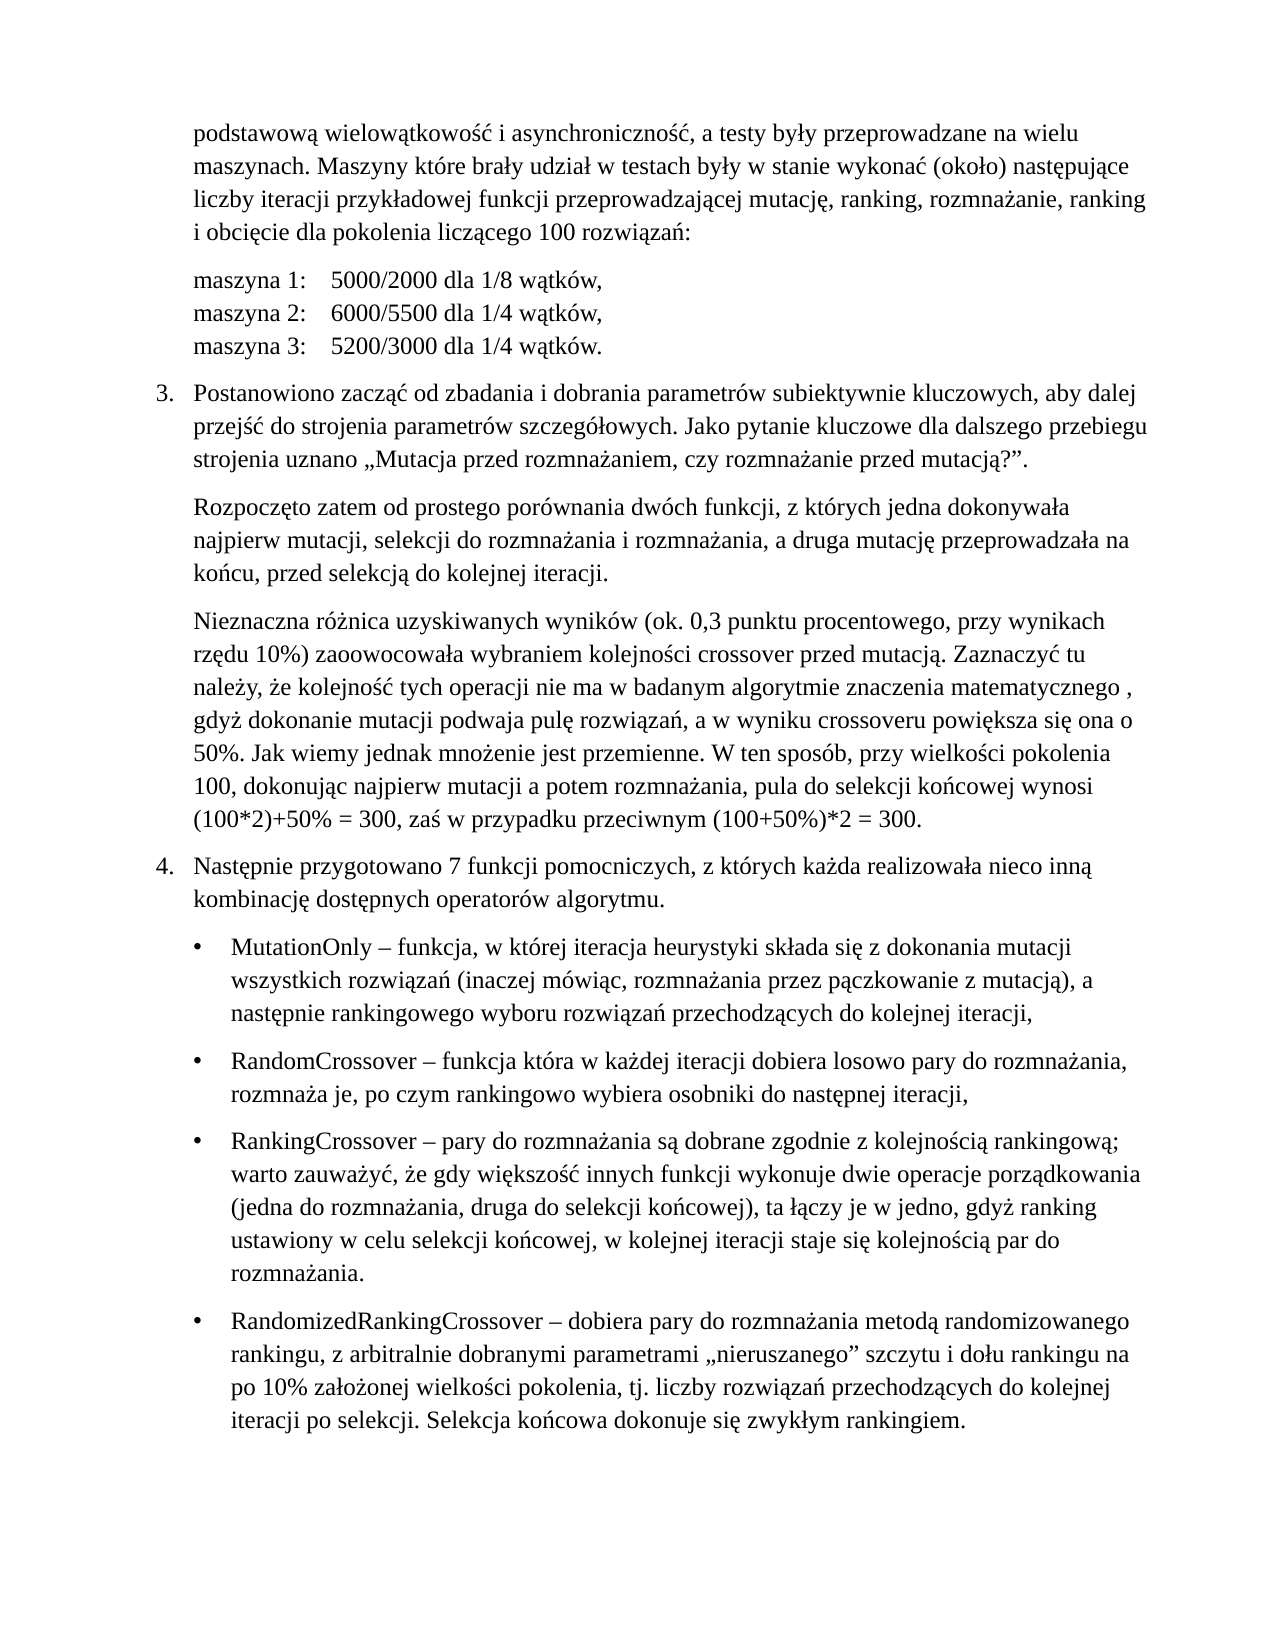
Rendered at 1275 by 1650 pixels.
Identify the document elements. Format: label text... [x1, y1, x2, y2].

list RankingCrossover – pary do rozmnażania są dobrane zgodnie z kolejnością rankingową; warto zauważyć, że gdy większość innych funkcji wykonuje dwie operacje porządkowania (jedna do rozmnażania, druga do selekcji końcowej), ta łączy je w jedno, gdyż ranking ustawiony w celu selekcji końcowej, w kolejnej iteracji staje się kolejnością par do rozmnażania. [193, 1126, 1157, 1287]
list Następnie przygotowano 7 funkcji pomocniczych, z których każda realizowała nieco inną kombinację dostępnych operatorów algorytmu. [156, 851, 1157, 913]
list Postanowiono zacząć od zbadania i dobrania parametrów subiektywnie kluczowych, aby dalej przejść do strojenia parametrów szczegółowych. Jako pytanie kluczowe dla dalszego przebiegu strojenia uznano „Mutacja przed rozmnażaniem, czy rozmnażanie przed mutacją?”. [156, 378, 1157, 473]
list Nieznaczna różnica uzyskiwanych wyników (ok. 0,3 punktu procentowego, przy wynikach rzędu 10%) zaoowocowała wybraniem kolejności crossover przed mutacją. Zaznaczyć tu należy, że kolejność tych operacji nie ma w badanym algorytmie znaczenia matematycznego , gdyż dokonanie mutacji podwaja pulę rozwiązań, a w wyniku crossoveru powiększa się ona o 50%. Jak wiemy jednak mnożenie jest przemienne. W ten sposób, przy wielkości pokolenia 100, dokonując najpierw mutacji a potem rozmnażania, pula do selekcji końcowej wynosi (100*2)+50% = 300, zaś w przypadku przeciwnym (100+50%)*2 = 300. [156, 606, 1157, 833]
list maszyna 1: 5000/2000 dla 1/8 wątków, maszyna 2: 6000/5500 dla 1/4 wątków, maszyna 3: 5200/3000 dla 1/4 wątków. [156, 265, 1157, 359]
list RandomCrossover – funkcja która w każdej iteracji dobiera losowo pary do rozmnażania, rozmnaża je, po czym rankingowo wybiera osobniki do następnej iteracji, [193, 1046, 1157, 1107]
list RandomizedRankingCrossover – dobiera pary do rozmnażania metodą randomizowanego rankingu, z arbitralnie dobranymi parametrami „nieruszanego” szczytu i dołu rankingu na po 10% założonej wielkości pokolenia, tj. liczby rozwiązań przechodzących do kolejnej iteracji po selekcji. Selekcja końcowa dokonuje się zwykłym rankingiem. [193, 1306, 1157, 1434]
list MutationOnly – funkcja, w której iteracja heurystyki składa się z dokonania mutacji wszystkich rozwiązań (inaczej mówiąc, rozmnażania przez pączkowanie z mutacją), a następnie rankingowego wyboru rozwiązań przechodzących do kolejnej iteracji, [193, 932, 1157, 1027]
list podstawową wielowątkowość i asynchroniczność, a testy były przeprowadzane na wielu maszynach. Maszyny które brały udział w testach były w stanie wykonać (około) następujące liczby iteracji przykładowej funkcji przeprowadzającej mutację, ranking, rozmnażanie, ranking i obcięcie dla pokolenia liczącego 100 rozwiązań: [156, 118, 1157, 246]
list Rozpoczęto zatem od prostego porównania dwóch funkcji, z których jedna dokonywała najpierw mutacji, selekcji do rozmnażania i rozmnażania, a druga mutację przeprowadzała na końcu, przed selekcją do kolejnej iteracji. [156, 492, 1157, 587]
